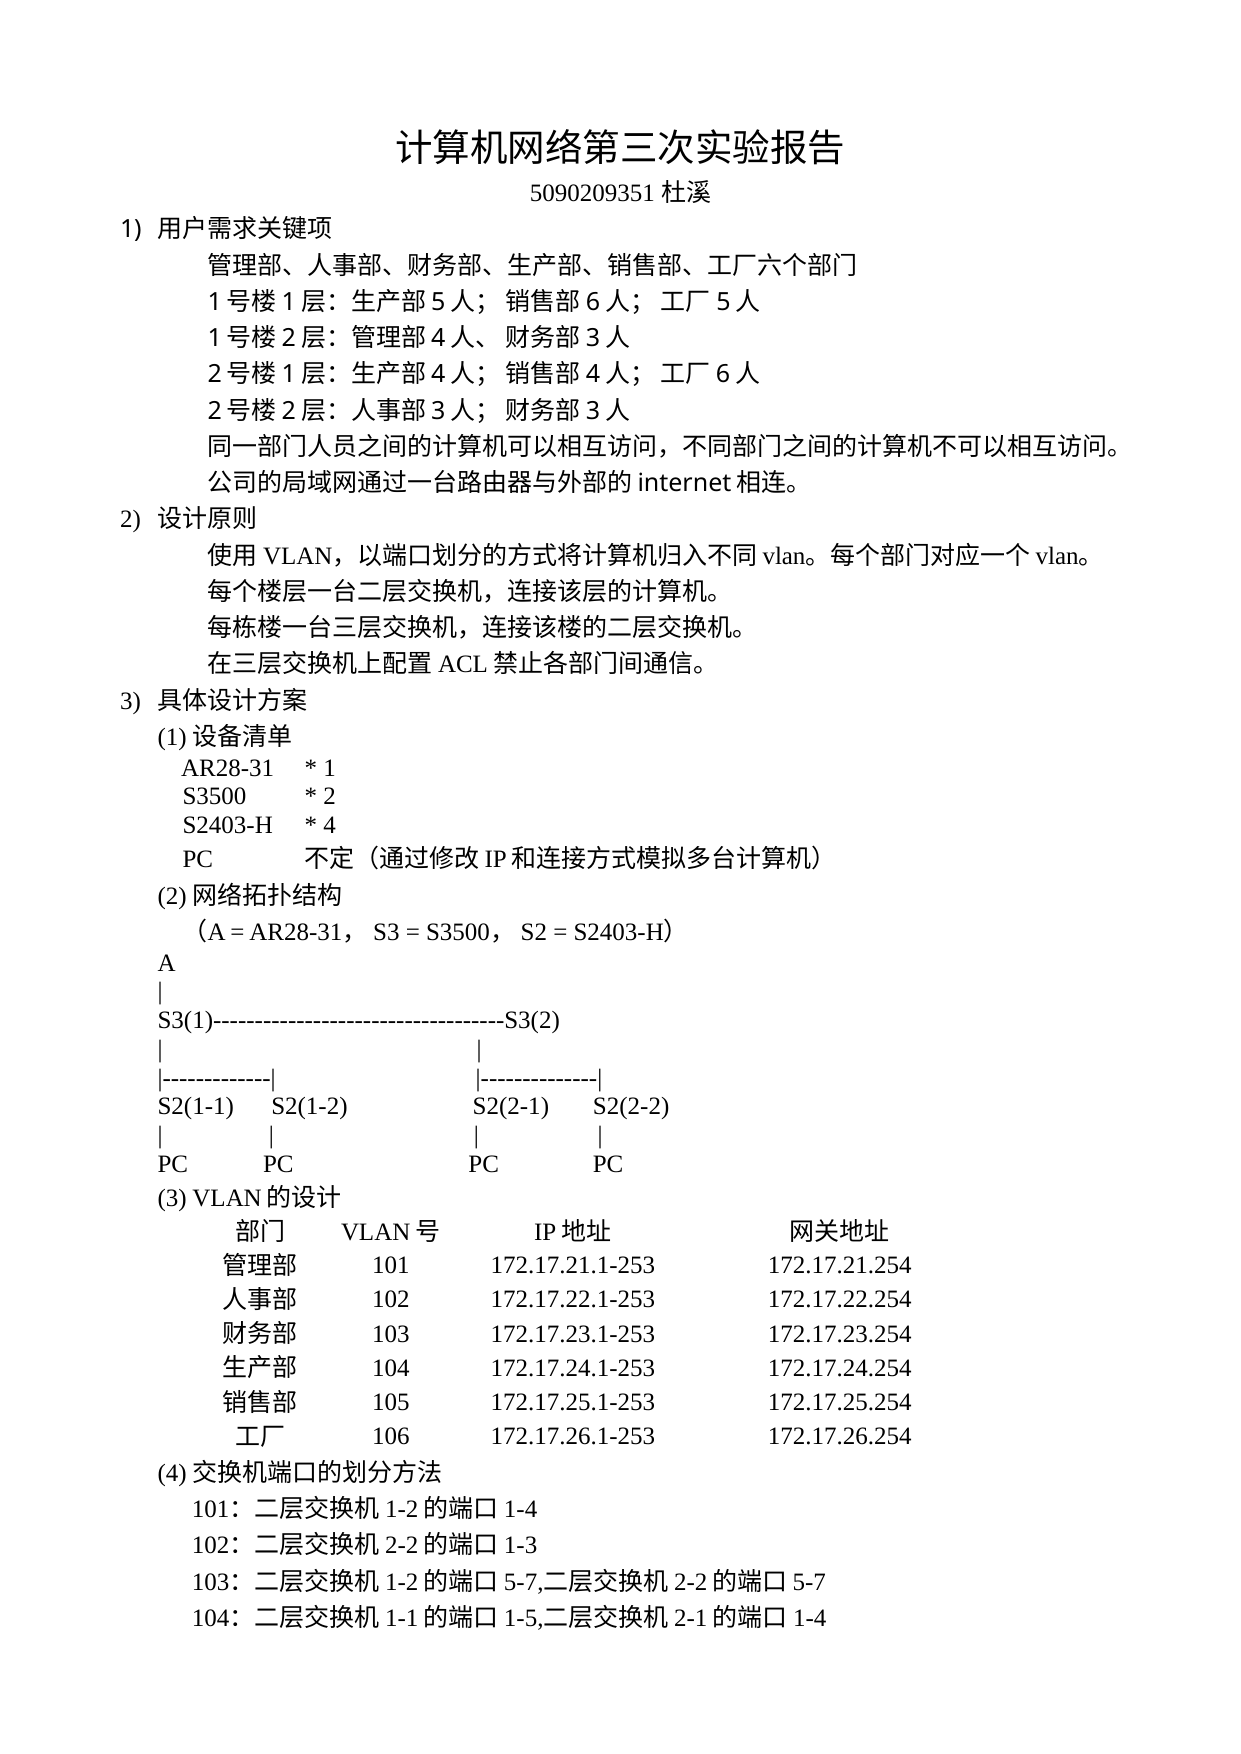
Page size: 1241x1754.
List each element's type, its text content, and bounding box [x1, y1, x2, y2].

table_cell 172.17.22.1-253 [461, 1282, 684, 1316]
text 计算机网络第三次实验报告 [118, 118, 1122, 173]
list 1号楼2层：管理部4人、 财务部3人 [170, 318, 1122, 354]
list 设计原则 [120, 499, 1122, 535]
table_cell 105 [320, 1384, 461, 1418]
table_cell 工厂 [200, 1418, 320, 1452]
list 在三层交换机上配置 ACL禁止各部门间通信。 [170, 644, 1122, 680]
list 用户需求关键项 [120, 209, 1122, 245]
list S2403-H * 4 [120, 810, 1122, 839]
list PC PC PC PC [120, 1149, 1122, 1178]
list S2(1-1) S2(1-2) S2(2-1) S2(2-2) [120, 1091, 1122, 1120]
list (4) 交换机端口的划分方法 [120, 1452, 1122, 1488]
list | | [120, 1034, 1122, 1063]
list S3(1)-----------------------------------S3(2) [120, 1005, 1122, 1034]
list (2) 网络拓扑结构 [120, 875, 1122, 911]
table_cell 172.17.23.1-253 [461, 1316, 684, 1350]
list 管理部、人事部、财务部、生产部、销售部、工厂六个部门 [170, 245, 1122, 281]
table_cell 172.17.21.1-253 [461, 1248, 684, 1282]
table_cell 106 [320, 1418, 461, 1452]
list 具体设计方案 [120, 680, 1122, 716]
list 1号楼1层：生产部5人； 销售部6人； 工厂 5人 [170, 281, 1122, 318]
table_header 网关地址 [684, 1214, 995, 1248]
list 101：二层交换机 1-2的端口 1-4 [118, 1488, 1122, 1525]
list AR28-31 * 1 [120, 753, 1122, 781]
table_header VLAN号 [320, 1214, 461, 1248]
list 104：二层交换机 1-1的端口 1-5,二层交换机 2-1的端口 1-4 [118, 1597, 1122, 1633]
table_cell 101 [320, 1248, 461, 1282]
table_cell 管理部 [200, 1248, 320, 1282]
table_cell 172.17.24.1-253 [461, 1350, 684, 1384]
table_cell 172.17.26.254 [684, 1418, 995, 1452]
list 2号楼1层：生产部4人； 销售部4人； 工厂6人 [170, 354, 1122, 390]
list 102：二层交换机 2-2的端口 1-3 [118, 1525, 1122, 1561]
list 同一部门人员之间的计算机可以相互访问，不同部门之间的计算机不可以相互访问。公司的局域网通过一台路由器与外部的internet相连。 [170, 426, 1122, 499]
list PC 不定（通过修改IP和连接方式模拟多台计算机） [120, 839, 1122, 875]
list 每栋楼一台三层交换机，连接该楼的二层交换机。 [170, 608, 1122, 644]
list S3500 * 2 [120, 781, 1122, 810]
list | | | | [120, 1120, 1122, 1149]
list A [120, 948, 1122, 976]
list | [120, 976, 1122, 1005]
table_cell 172.17.25.1-253 [461, 1384, 684, 1418]
list 103：二层交换机 1-2的端口 5-7,二层交换机 2-2的端口5-7 [118, 1561, 1122, 1597]
table_cell 172.17.25.254 [684, 1384, 995, 1418]
list |-------------| |--------------| [120, 1063, 1122, 1091]
table_header IP地址 [461, 1214, 684, 1248]
table_cell 人事部 [200, 1282, 320, 1316]
table_cell 172.17.21.254 [684, 1248, 995, 1282]
text 5090209351 杜溪 [118, 173, 1122, 209]
list 2号楼2层：人事部3人； 财务部3人 [170, 390, 1122, 426]
table_cell 103 [320, 1316, 461, 1350]
list （A = AR28-31， S3 = S3500， S2 = S2403-H） [120, 911, 1122, 948]
table_cell 102 [320, 1282, 461, 1316]
table_cell 财务部 [200, 1316, 320, 1350]
list 使用 VLAN，以端口划分的方式将计算机归入不同vlan。每个部门对应一个vlan。每个楼层一台二层交换机，连接该层的计算机。 [170, 535, 1122, 608]
table_cell 172.17.22.254 [684, 1282, 995, 1316]
table_cell 销售部 [200, 1384, 320, 1418]
list (3) VLAN的设计 [120, 1178, 1122, 1214]
list (1) 设备清单 [120, 716, 1122, 753]
table_cell 172.17.23.254 [684, 1316, 995, 1350]
table_cell 104 [320, 1350, 461, 1384]
table_cell 172.17.26.1-253 [461, 1418, 684, 1452]
table_header 部门 [200, 1214, 320, 1248]
table_cell 生产部 [200, 1350, 320, 1384]
table_cell 172.17.24.254 [684, 1350, 995, 1384]
